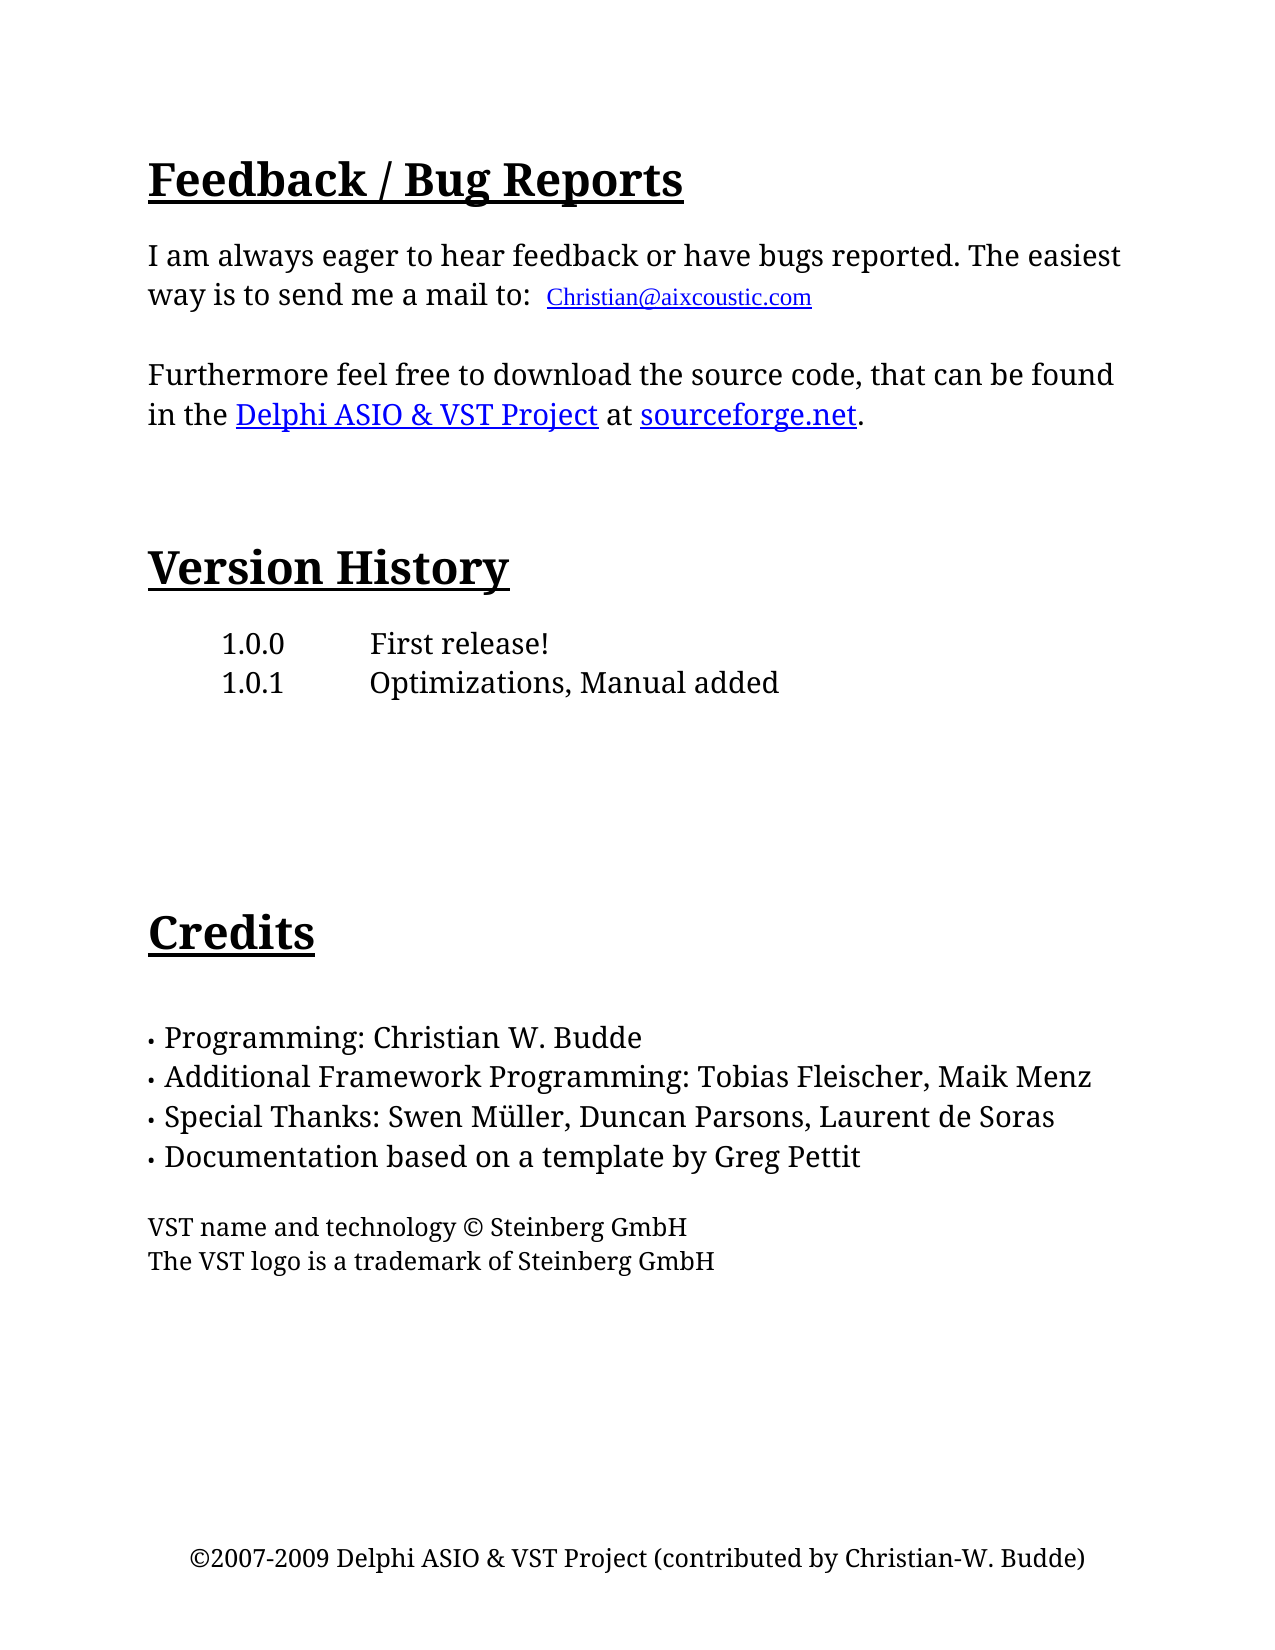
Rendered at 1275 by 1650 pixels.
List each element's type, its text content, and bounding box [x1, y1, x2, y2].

text Furthermore feel free to download the source code, that can be found in the Delphi ASIO & VST Project at sourceforge.net. [148, 354, 1127, 433]
text • Programming: Christian W. Budde [148, 1017, 1127, 1057]
list First release! [221, 623, 1127, 663]
text VST name and technology © Steinberg GmbH [148, 1210, 1127, 1244]
subtitle Credits [148, 901, 1127, 963]
text • Special Thanks: Swen Müller, Duncan Parsons, Laurent de Soras [148, 1096, 1127, 1136]
text • Additional Framework Programming: Tobias Fleischer, Maik Menz [148, 1057, 1127, 1096]
subtitle Feedback / Bug Reports [148, 148, 1127, 210]
text I am always eager to hear feedback or have bugs reported. The easiest [148, 235, 1127, 275]
text way is to send me a mail to: Christian@aixcoustic.com [148, 275, 1127, 314]
text • Documentation based on a template by Greg Pettit [148, 1136, 1127, 1176]
subtitle Version History [148, 536, 1127, 598]
list 1.0.1 Optimizations, Manual added [221, 663, 1127, 702]
text The VST logo is a trademark of Steinberg GmbH [148, 1244, 1127, 1278]
